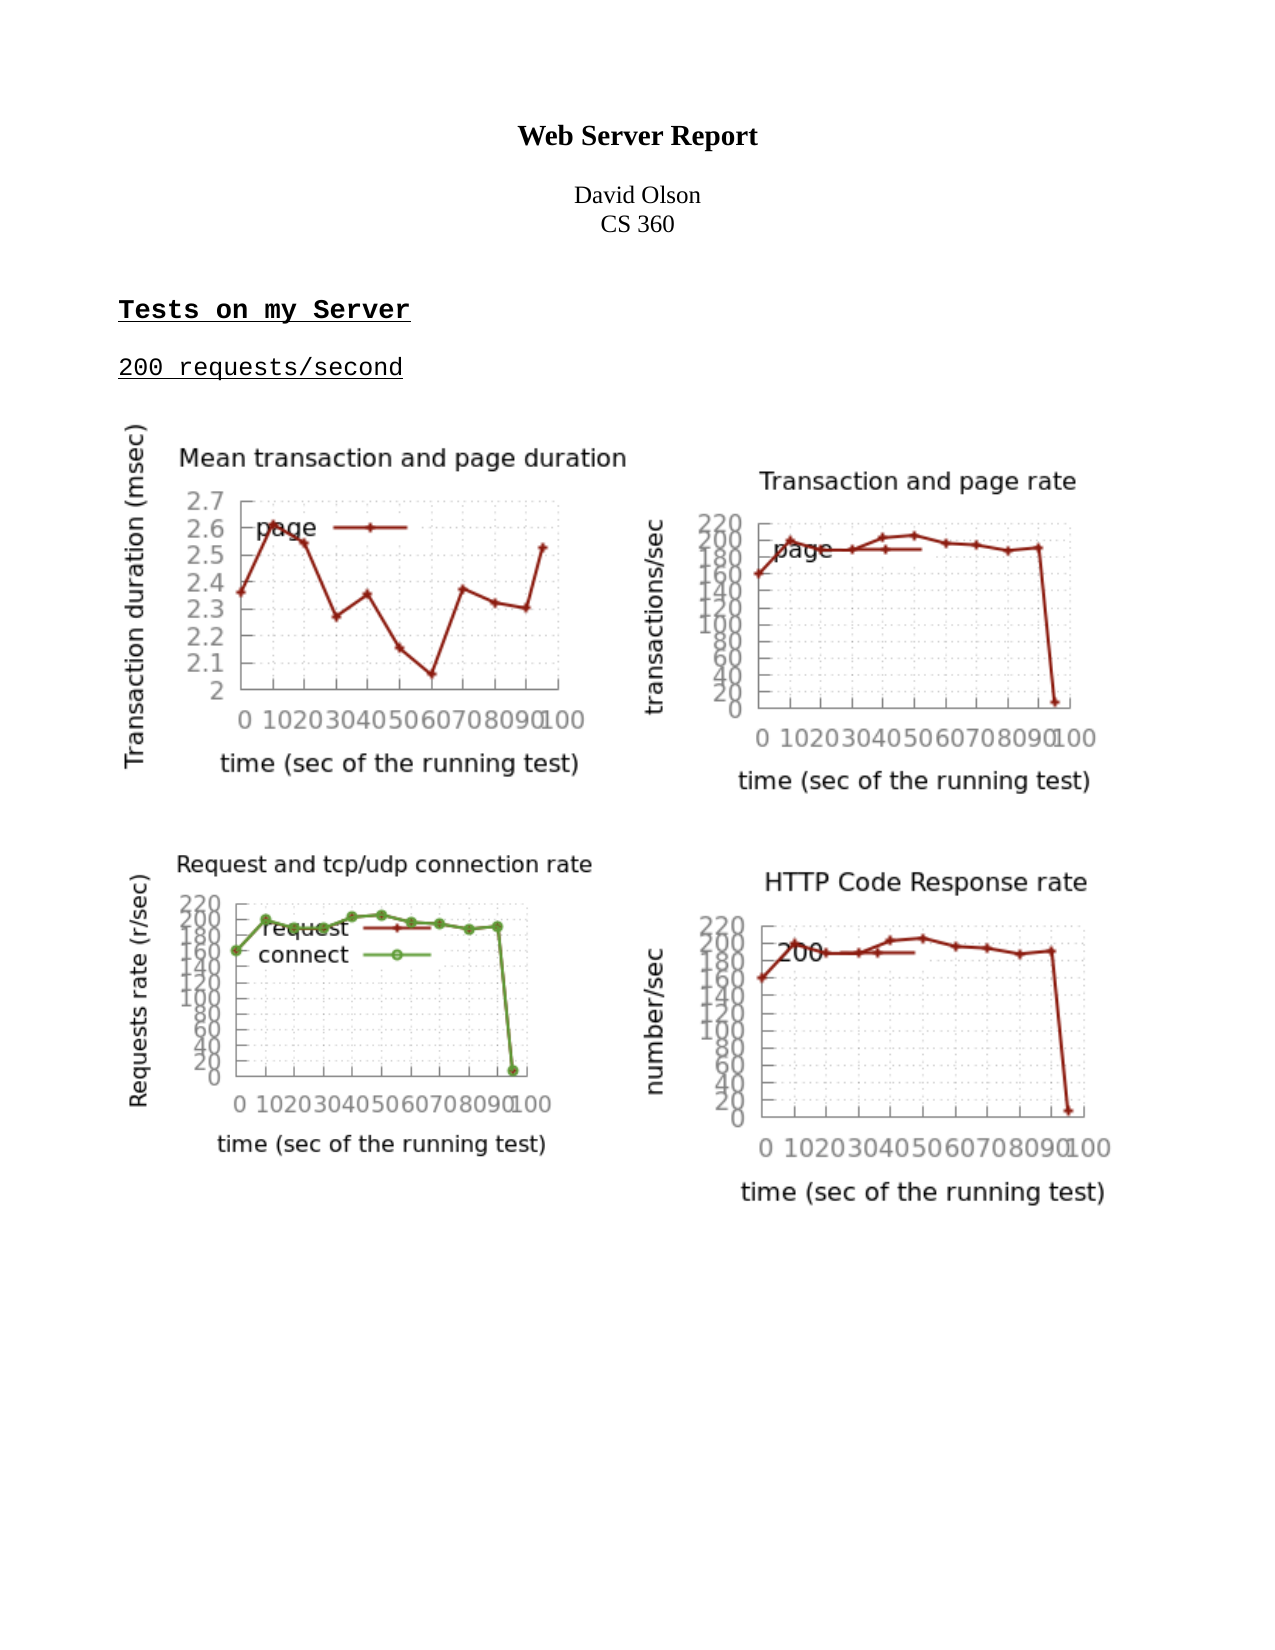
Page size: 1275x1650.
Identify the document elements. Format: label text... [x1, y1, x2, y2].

picture [630, 860, 1120, 1212]
picture [117, 845, 605, 1162]
text Tests on my Server [118, 295, 1157, 326]
text CS 360 [118, 209, 1157, 238]
text Web Server Report [118, 118, 1157, 152]
text 200 requests/second [118, 354, 1157, 383]
picture [111, 406, 1137, 800]
text David Olson [118, 180, 1157, 209]
